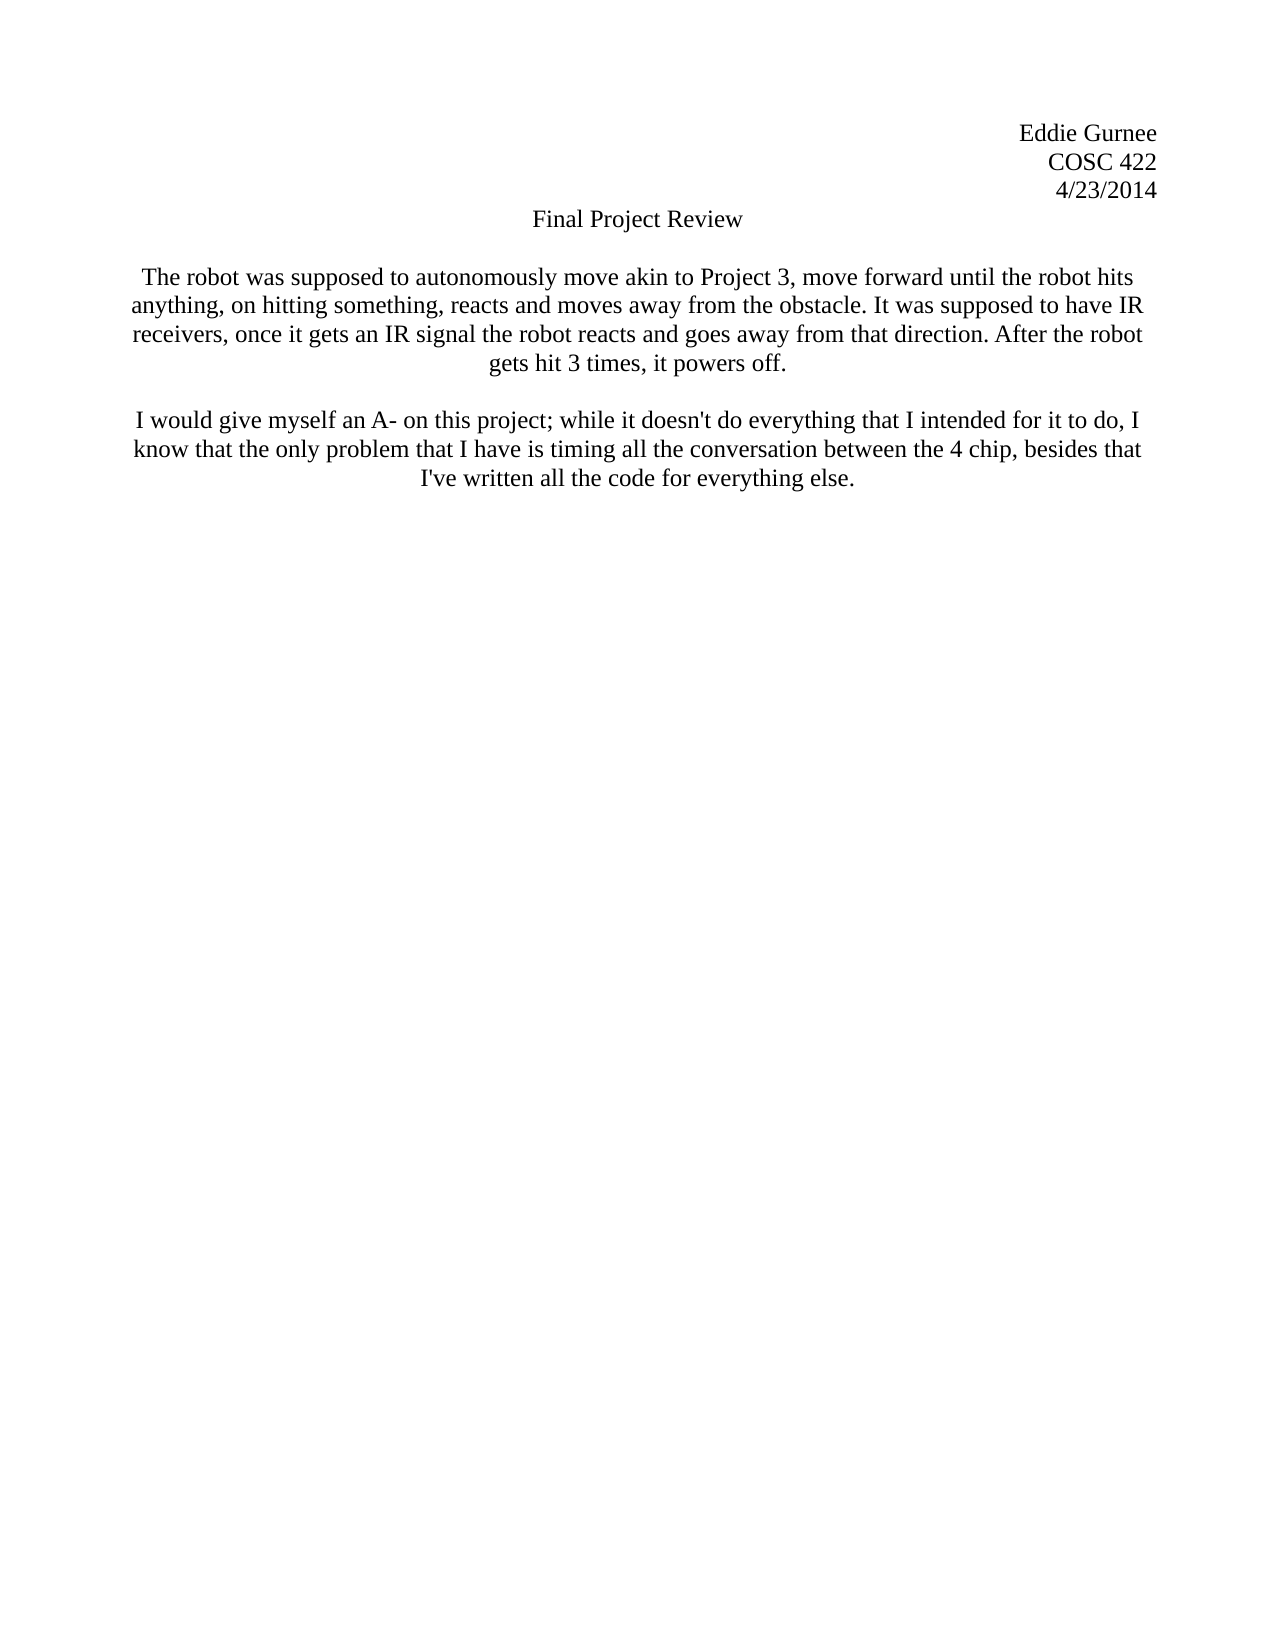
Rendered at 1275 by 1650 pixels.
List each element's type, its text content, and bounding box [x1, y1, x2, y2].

text 4/23/2014 [118, 176, 1157, 204]
text The robot was supposed to autonomously move akin to Project 3, move forward until the robot hits anything, on hitting something, reacts and moves away from the obstacle. It was supposed to have IR receivers, once it gets an IR signal the robot reacts and goes away from that direction. After the robot gets hit 3 times, it powers off. [118, 262, 1157, 377]
text Final Project Review [118, 204, 1157, 233]
text I would give myself an A- on this project; while it doesn't do everything that I intended for it to do, I know that the only problem that I have is timing all the conversation between the 4 chip, besides that I've written all the code for everything else. [118, 406, 1157, 492]
text COSC 422 [118, 147, 1157, 176]
text Eddie Gurnee [118, 118, 1157, 147]
